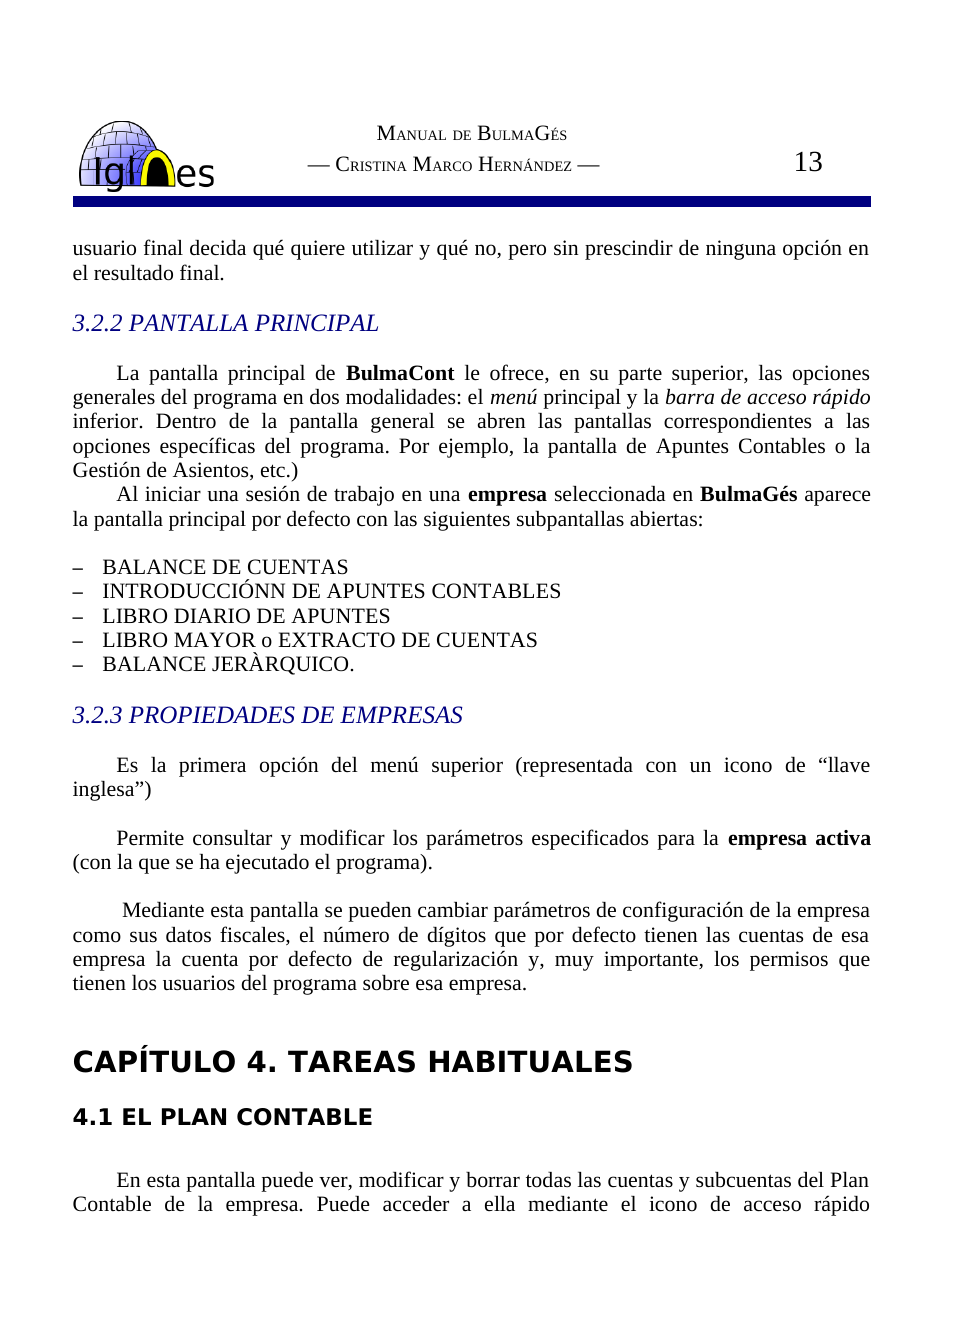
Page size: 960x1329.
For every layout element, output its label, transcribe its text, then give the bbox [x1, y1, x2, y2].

picture [79, 121, 214, 192]
text Al iniciar una sesión de trabajo en una empresa seleccionada en BulmaGés aparece la pantalla principal por defecto con las siguientes subpantallas abiertas: [72, 482, 871, 531]
subtitle CAPÍTULO 4. TAREAS HABITUALES [72, 1045, 871, 1079]
text Permite consultar y modificar los parámetros especificados para la empresa activa (con la que se ha ejecutado el programa). [72, 826, 871, 874]
text Es la primera opción del menú superior (representada con un icono de “llave inglesa”) [72, 753, 871, 801]
text usuario final decida qué quiere utilizar y qué no, pero sin prescindir de ninguna opción en el resultado final. [72, 236, 871, 285]
list LIBRO MAYOR o EXTRACTO DE CUENTAS [72, 628, 871, 652]
text 3.2.3 PROPIEDADES DE EMPRESAS [72, 701, 871, 728]
list BALANCE DE CUENTAS [72, 555, 871, 579]
text La pantalla principal de BulmaCont le ofrece, en su parte superior, las opciones generales del programa en dos modalidades: el menú principal y la barra de acceso rápido inferior. Dentro de la pantalla general se abren las pantallas correspondientes a las opciones específicas del programa. Por ejemplo, la pantalla de Apuntes Contables o la Gestión de Asientos, etc.) [72, 361, 871, 482]
text 3.2.2 PANTALLA PRINCIPAL [72, 309, 871, 337]
subtitle 4.1 EL PLAN CONTABLE [72, 1104, 871, 1131]
text Mediante esta pantalla se pueden cambiar parámetros de configuración de la empresa como sus datos fiscales, el número de dígitos que por defecto tienen las cuentas de esa empresa la cuenta por defecto de regularización y, muy importante, los permisos que tienen los usuarios del programa sobre esa empresa. [72, 898, 871, 995]
text En esta pantalla puede ver, modificar y borrar todas las cuentas y subcuentas del Plan Contable de la empresa. Puede acceder a ella mediante el icono de acceso rápido [72, 1167, 871, 1216]
list INTRODUCCIÓNN DE APUNTES CONTABLES [72, 579, 871, 604]
list LIBRO DIARIO DE APUNTES [72, 604, 871, 628]
list BALANCE JERÀRQUICO. [72, 652, 871, 676]
